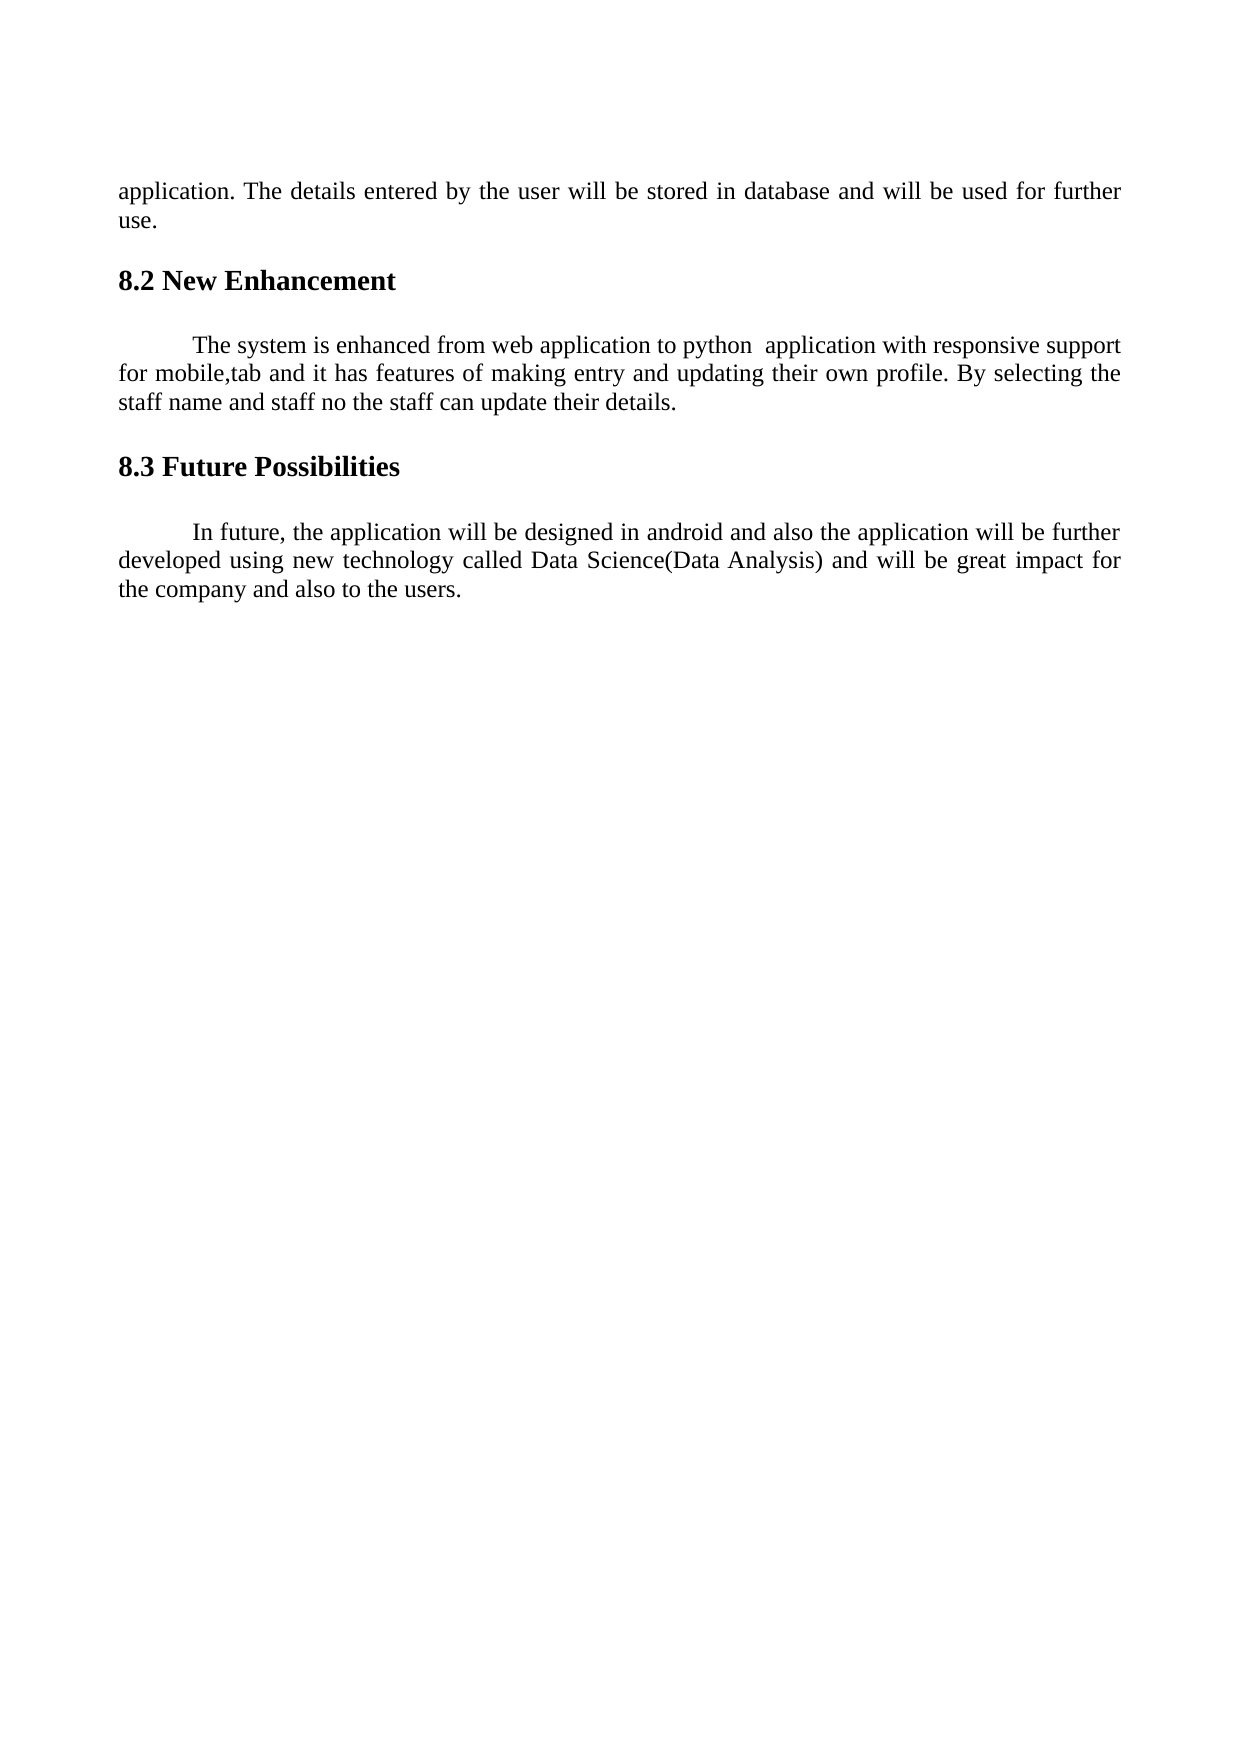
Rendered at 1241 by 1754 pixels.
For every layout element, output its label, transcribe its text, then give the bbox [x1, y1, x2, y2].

text 8.2 New Enhancement [118, 263, 1122, 296]
text application. The details entered by the user will be stored in database and will be used for further use. [118, 176, 1122, 234]
text 8.3 Future Possibilities [118, 449, 1122, 483]
text The system is enhanced from web application to python application with responsive support for mobile,tab and it has features of making entry and updating their own profile. By selecting the staff name and staff no the staff can update their details. [118, 330, 1122, 416]
text In future, the application will be designed in android and also the application will be further developed using new technology called Data Science(Data Analysis) and will be great impact for the company and also to the users. [118, 517, 1122, 603]
